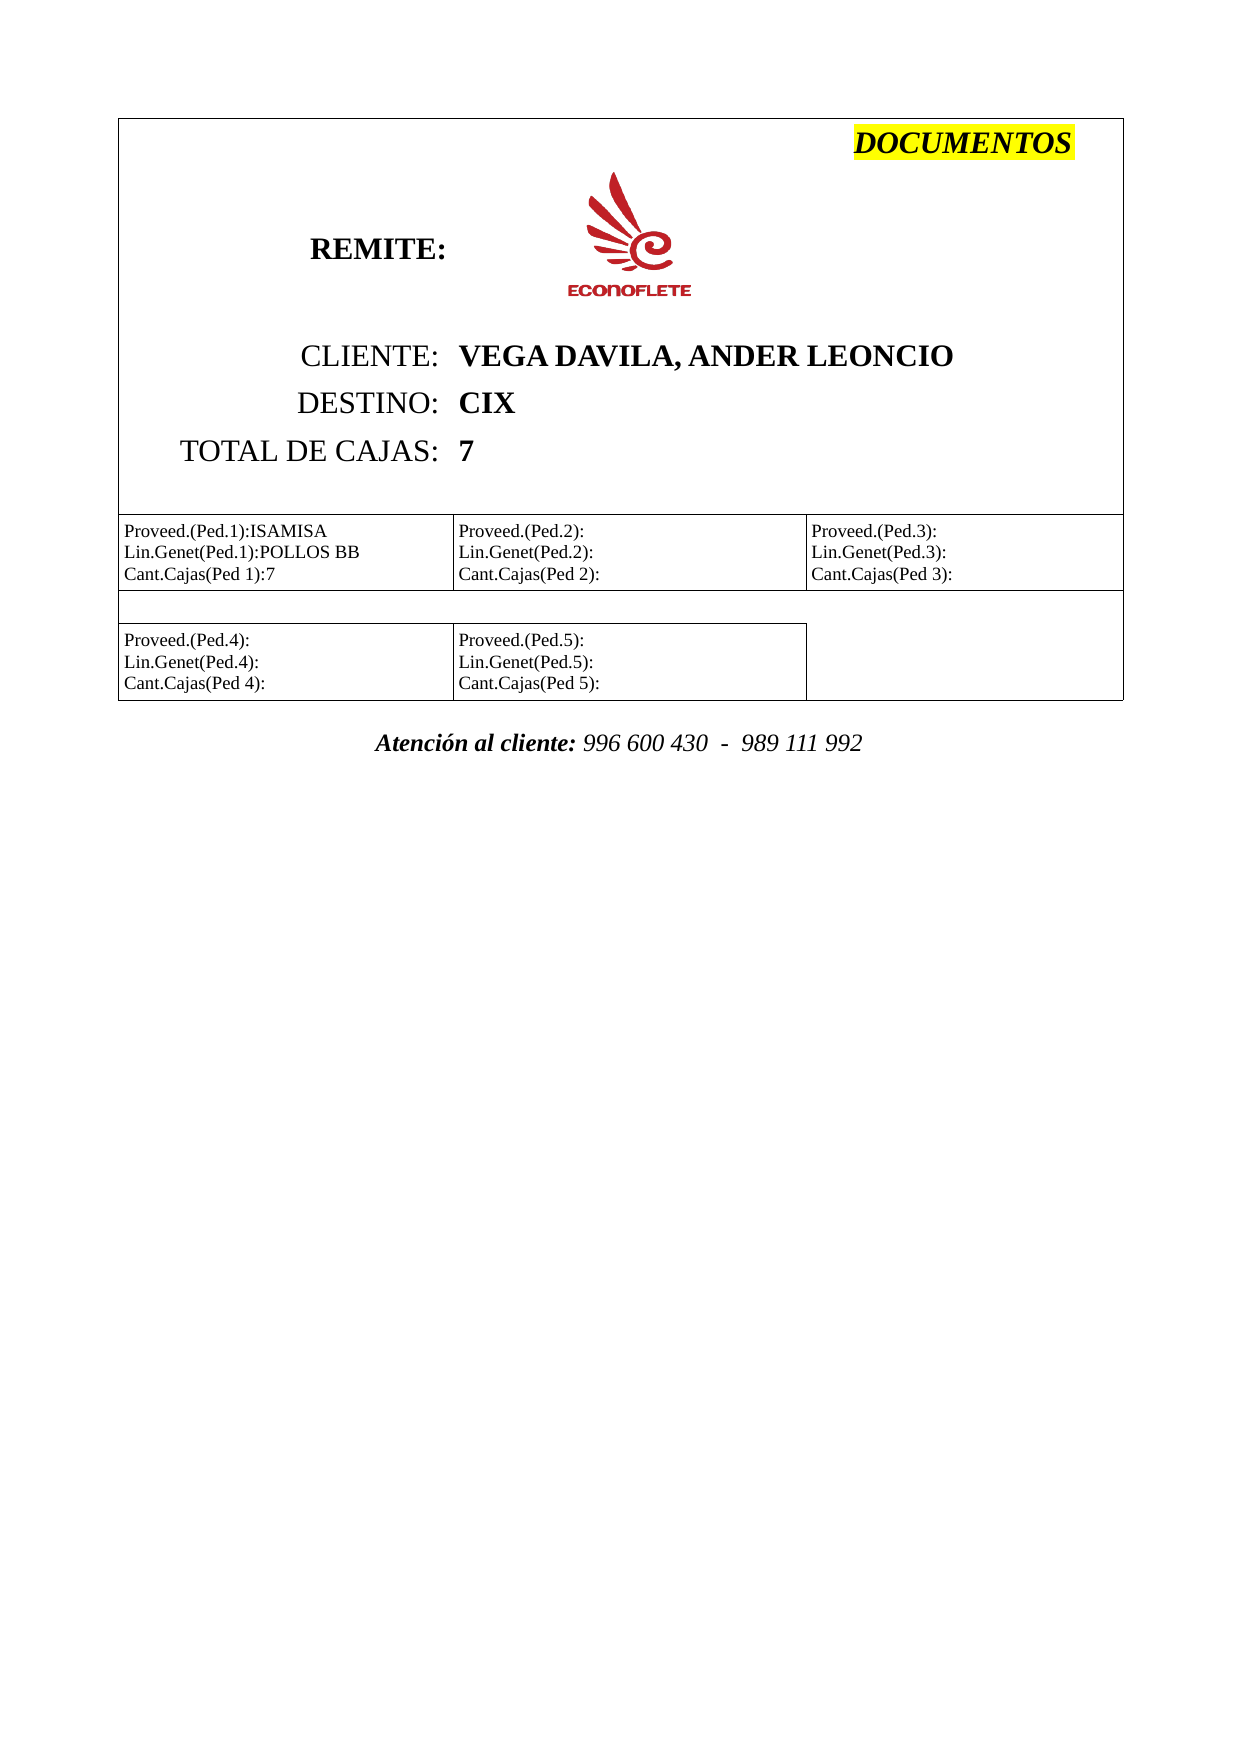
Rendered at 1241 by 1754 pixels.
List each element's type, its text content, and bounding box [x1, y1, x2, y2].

table_cell Proveed.(Ped.5): Lin.Genet(Ped.5): Cant.Cajas(Ped 5): [454, 624, 806, 699]
table_cell [119, 591, 453, 623]
table_cell [806, 474, 1123, 514]
text Atención al cliente: 996 600 430 - 989 111 992 [118, 728, 1122, 757]
table_cell [806, 166, 1123, 332]
table_cell Proveed.(Ped.1):ISAMISA Lin.Genet(Ped.1):POLLOS BB Cant.Cajas(Ped 1):7 [119, 515, 453, 590]
table_cell [807, 623, 1123, 699]
table_cell CIX [453, 379, 806, 426]
table_cell CLIENTE: [119, 332, 453, 379]
table_cell Proveed.(Ped.4): Lin.Genet(Ped.4): Cant.Cajas(Ped 4): [119, 624, 453, 699]
table_cell TOTAL DE CAJAS: [119, 426, 453, 474]
table_cell Proveed.(Ped.2): Lin.Genet(Ped.2): Cant.Cajas(Ped 2): [454, 515, 806, 590]
table_cell [119, 474, 453, 514]
table_cell [806, 379, 1123, 426]
table_cell REMITE: [119, 166, 453, 332]
table_cell [453, 591, 806, 623]
table_header [453, 119, 806, 166]
picture [552, 171, 707, 297]
table_cell [453, 166, 806, 332]
table_header [119, 119, 453, 166]
table_header DOCUMENTOS [806, 119, 1123, 166]
table_cell 7 [453, 426, 1123, 474]
table_cell Proveed.(Ped.3): Lin.Genet(Ped.3): Cant.Cajas(Ped 3): [807, 515, 1123, 590]
table_cell [806, 591, 1123, 623]
table_cell DESTINO: [119, 379, 453, 426]
table_cell VEGA DAVILA, ANDER LEONCIO [453, 332, 1123, 379]
table_cell [453, 474, 806, 514]
